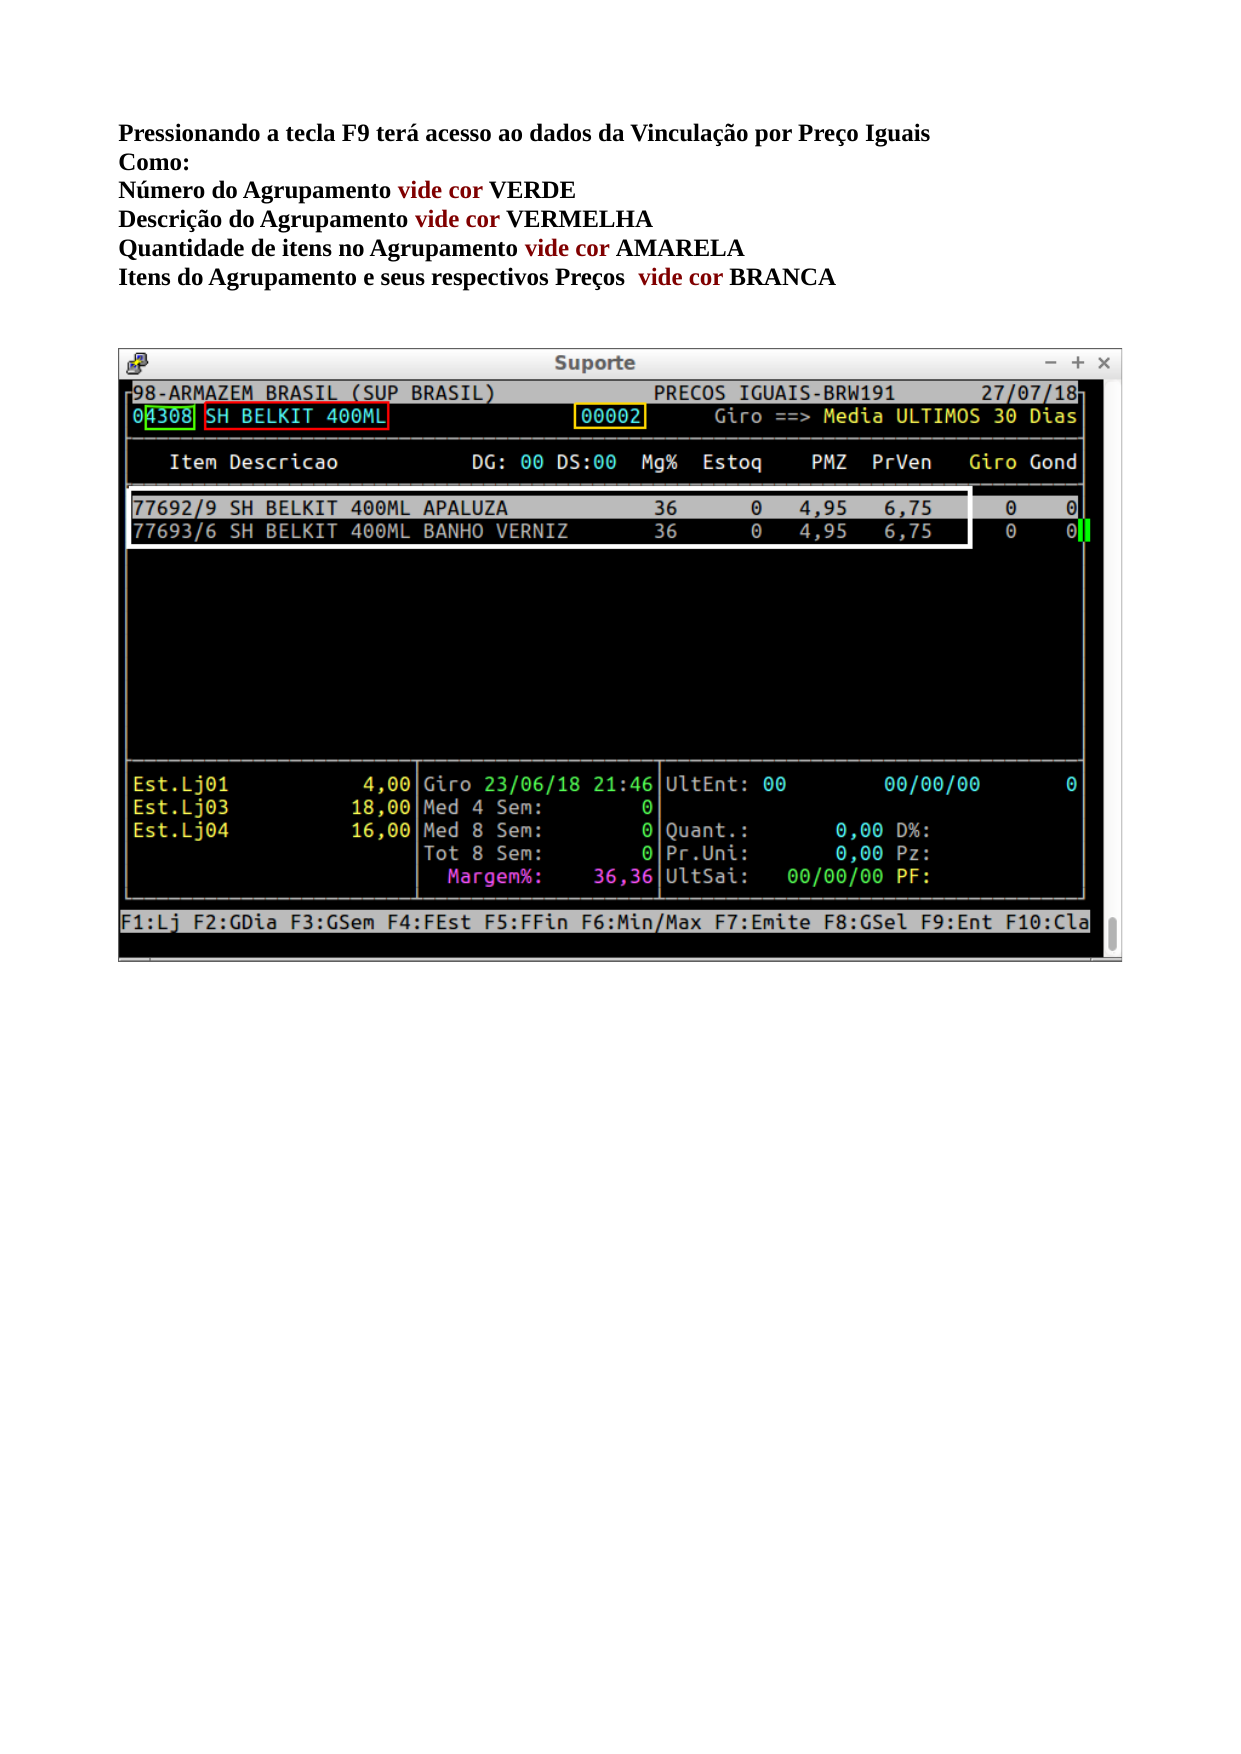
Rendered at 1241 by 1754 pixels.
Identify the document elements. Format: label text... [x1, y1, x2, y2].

text Como: [118, 147, 1122, 176]
text Pressionando a tecla F9 terá acesso ao dados da Vinculação por Preço Iguais [118, 118, 1122, 147]
text Número do Agrupamento vide cor VERDE Descrição do Agrupamento vide cor VERMELHA Quantidade de itens no Agrupamento vide cor AMARELA Itens do Agrupamento e seus respectivos Preços vide cor BRANCA [118, 176, 1122, 291]
picture [118, 348, 1123, 962]
